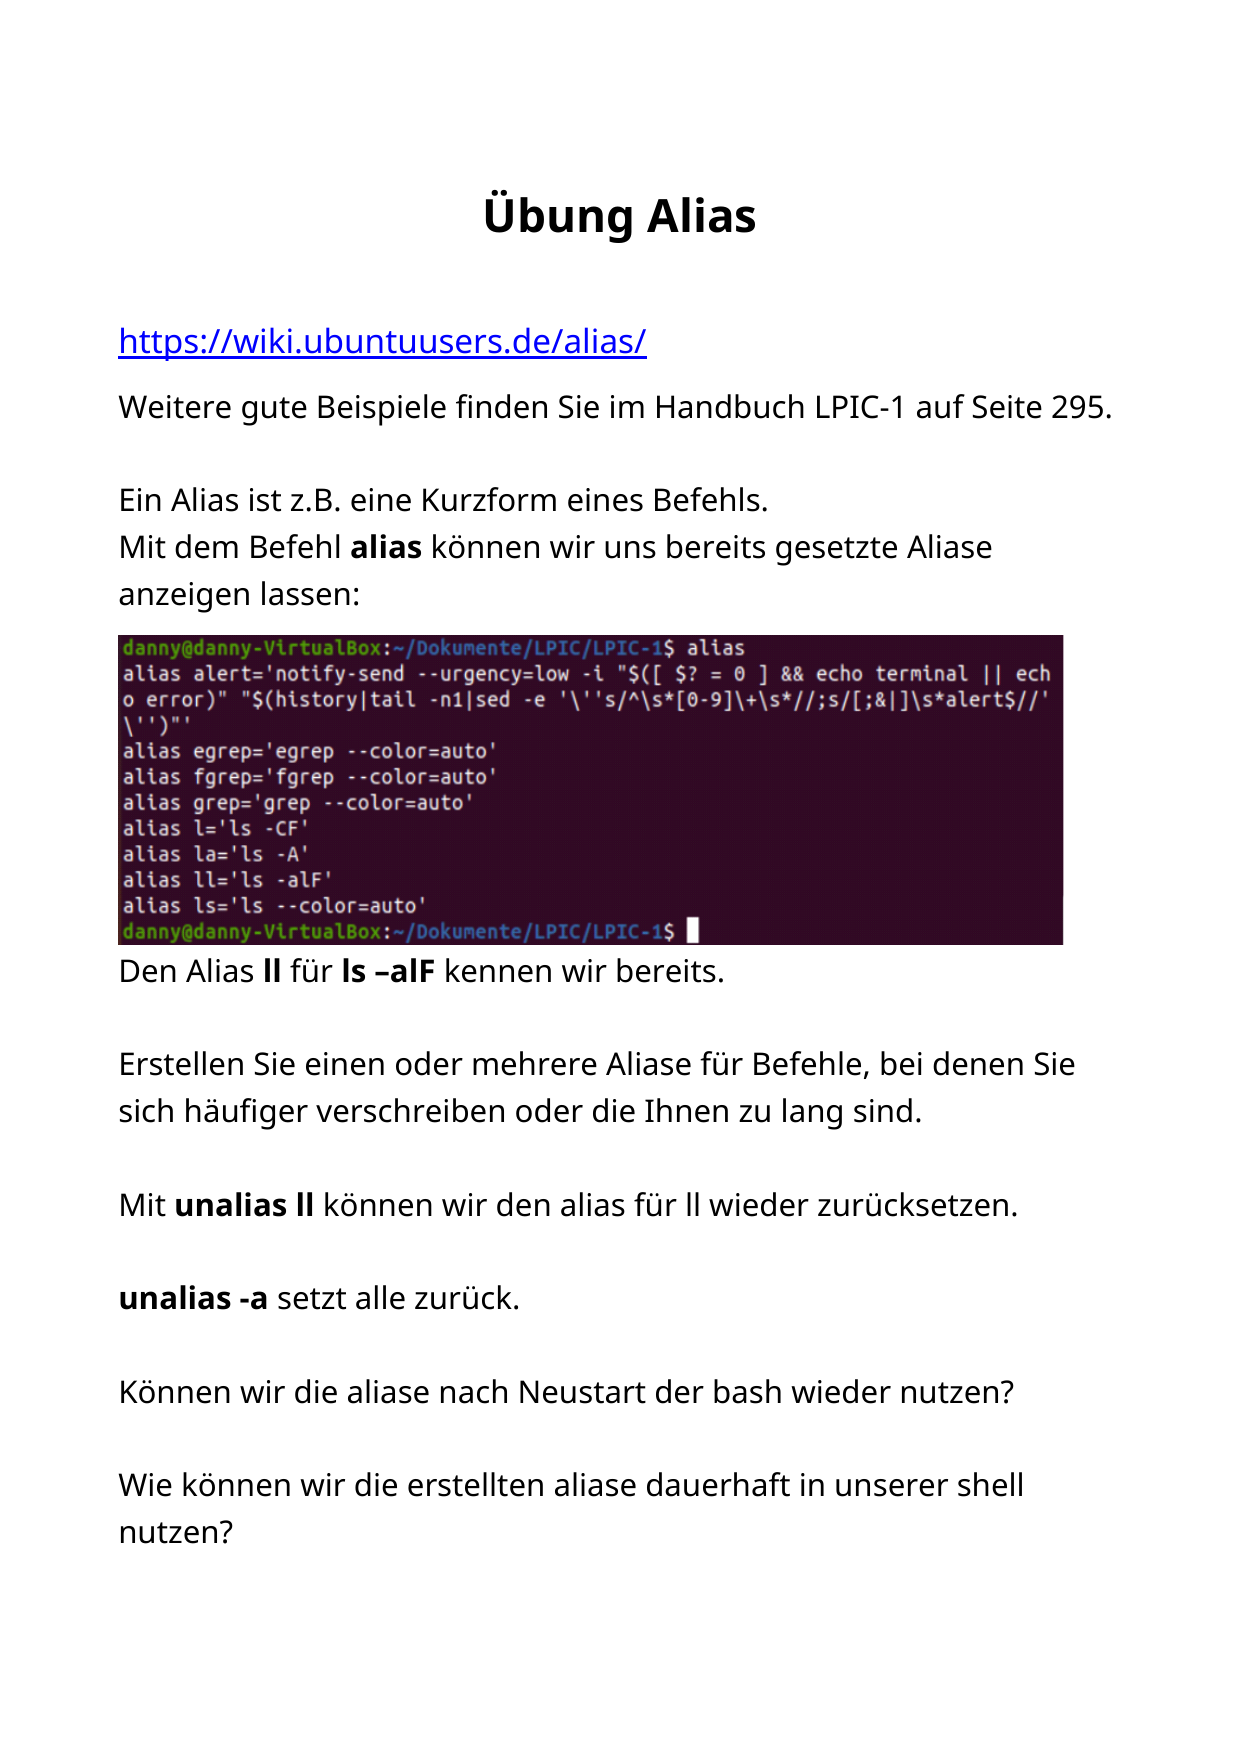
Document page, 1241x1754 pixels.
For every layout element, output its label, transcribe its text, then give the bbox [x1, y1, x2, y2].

text Weitere gute Beispiele finden Sie im Handbuch LPIC-1 auf Seite 295. Ein Alias ist z.B. eine Kurzform eines Befehls. Mit dem Befehl alias können wir uns bereits gesetzte Aliase anzeigen lassen: [118, 385, 1122, 614]
text Den Alias ll für ls –alF kennen wir bereits. Erstellen Sie einen oder mehrere Aliase für Befehle, bei denen Sie sich häufiger verschreiben oder die Ihnen zu lang sind. Mit unalias ll können wir den alias für ll wieder zurücksetzen. unalias -a setzt alle zurück. Können wir die aliase nach Neustart der bash wieder nutzen? Wie können wir die erstellten aliase dauerhaft in unserer shell nutzen? [118, 635, 1122, 1583]
text Übung Alias [118, 118, 1122, 245]
text https://wiki.ubuntuusers.de/alias/ [118, 268, 1122, 363]
